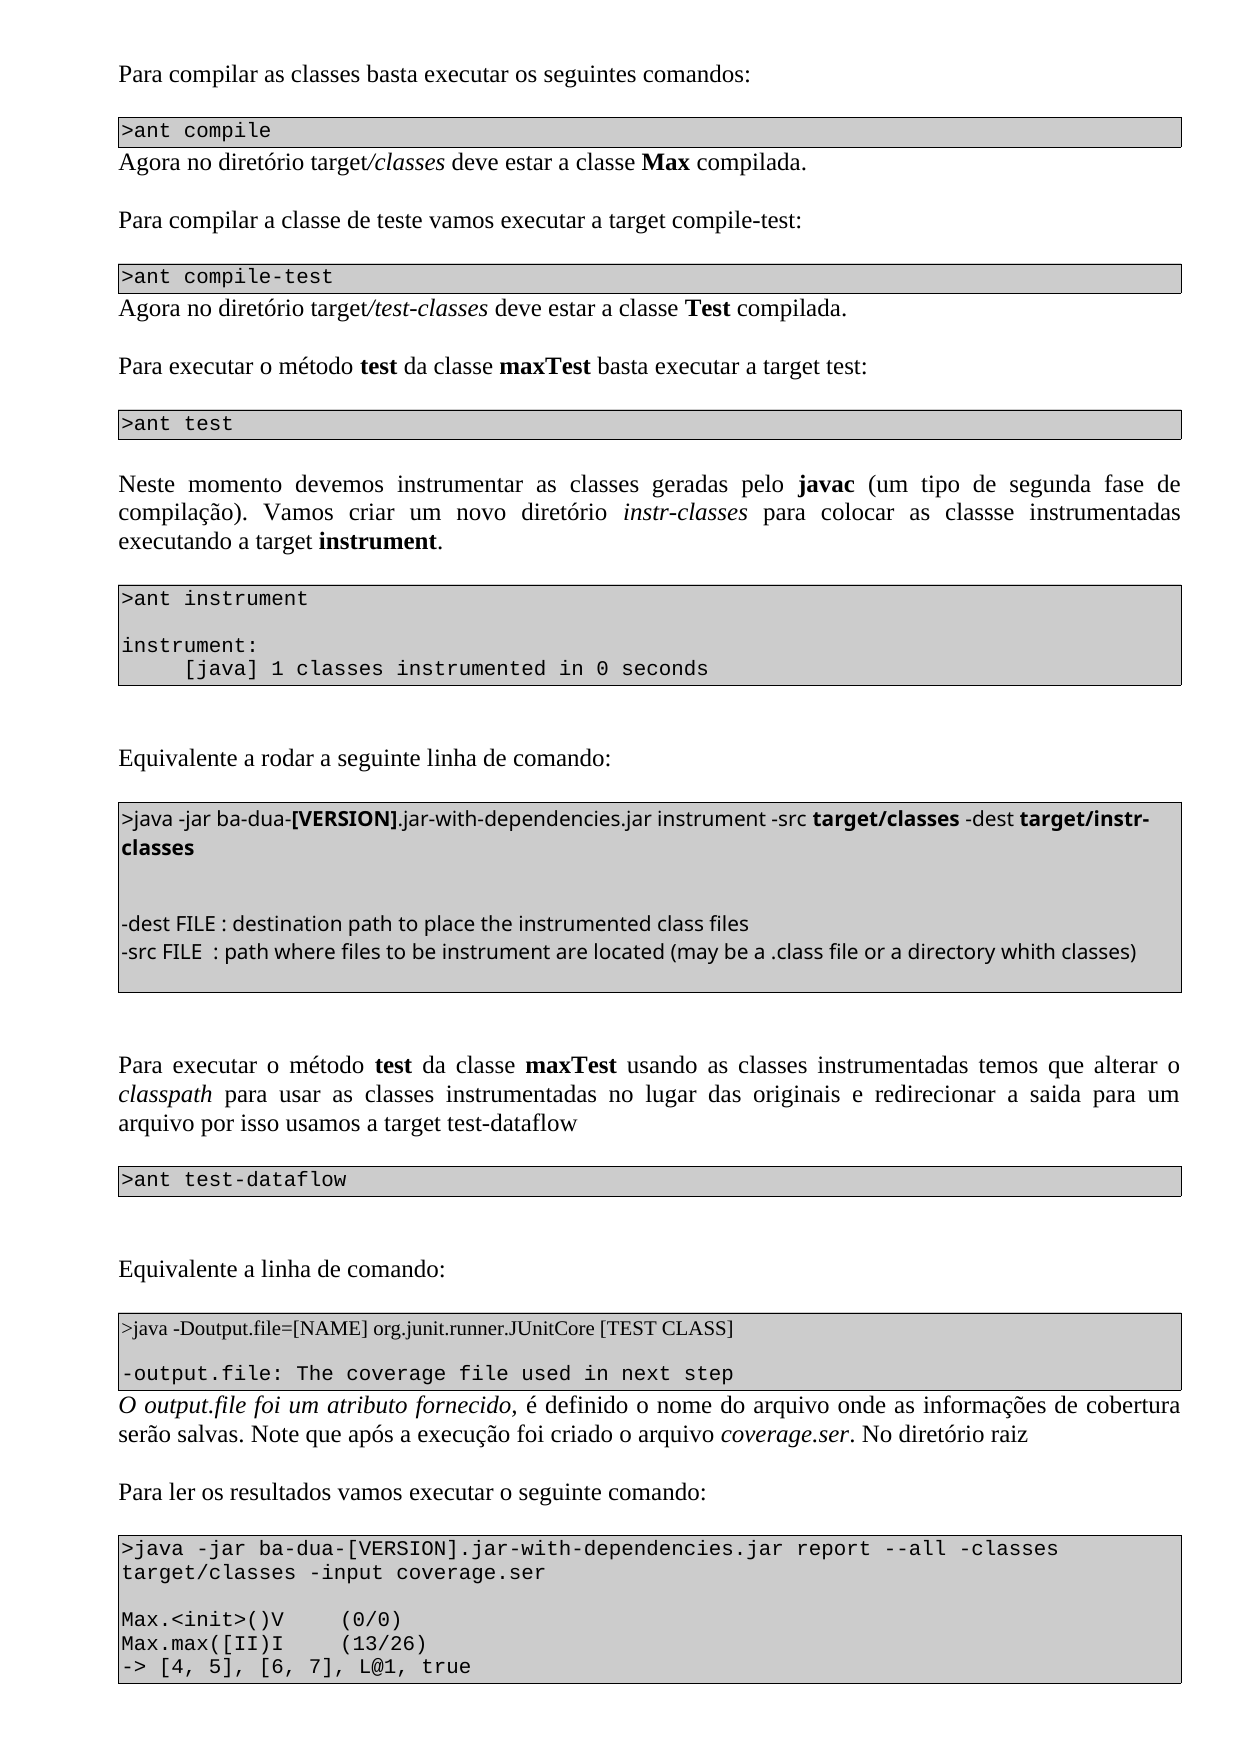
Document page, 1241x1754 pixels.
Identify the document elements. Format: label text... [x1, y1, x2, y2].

text -dest FILE : destination path to place the instrumented class files [119, 906, 1181, 934]
text Para ler os resultados vamos executar o seguinte comando: [118, 1477, 1181, 1506]
text Equivalente a rodar a seguinte linha de comando: [118, 743, 1181, 772]
text O output.file foi um atributo fornecido, é definido o nome do arquivo onde as informações de cobertura serão salvas. Note que após a execução foi criado o arquivo coverage.ser. No diretório raiz [118, 1391, 1181, 1447]
text Para executar o método test da classe maxTest basta executar a target test: [118, 351, 1181, 380]
text Para executar o método test da classe maxTest usando as classes instrumentadas temos que alterar o classpath para usar as classes instrumentadas no lugar das originais e redirecionar a saida para um arquivo por isso usamos a target test-dataflow [118, 1051, 1181, 1137]
text >ant test-dataflow [119, 1167, 1181, 1196]
text -output.file: The coverage file used in next step [119, 1360, 1181, 1390]
text Agora no diretório target/test-classes deve estar a classe Test compilada. [118, 294, 1181, 322]
text >ant test [119, 411, 1181, 439]
text Max.max([II)I (13/26) [119, 1630, 1181, 1653]
text Max.<init>()V (0/0) [119, 1606, 1181, 1630]
text >java -jar ba-dua-[VERSION].jar-with-dependencies.jar report --all -classes target/classes -input coverage.ser [119, 1536, 1181, 1582]
text -src FILE : path where files to be instrument are located (may be a .class file or a directory whith classes) [119, 934, 1181, 963]
text Equivalente a linha de comando: [118, 1254, 1181, 1283]
text Agora no diretório target/classes deve estar a classe Max compilada. [118, 148, 1181, 176]
text Para compilar a classe de teste vamos executar a target compile-test: [118, 205, 1181, 234]
text >ant instrument [119, 586, 1181, 608]
text >java -Doutput.file=[NAME] org.junit.runner.JUnitCore [TEST CLASS] [119, 1314, 1181, 1337]
text >java -jar ba-dua-[VERSION].jar-with-dependencies.jar instrument -src target/classes -dest target/instr-classes [119, 803, 1181, 858]
text >ant compile-test [119, 265, 1181, 293]
text -> [4, 5], [6, 7], L@1, true [119, 1653, 1181, 1683]
text [java] 1 classes instrumented in 0 seconds [119, 655, 1181, 685]
text Para compilar as classes basta executar os seguintes comandos: [118, 59, 1181, 88]
text >ant compile [119, 118, 1181, 147]
text Neste momento devemos instrumentar as classes geradas pelo javac (um tipo de segunda fase de compilação). Vamos criar um novo diretório instr-classes para colocar as classse instrumentadas executando a target instrument. [118, 469, 1181, 555]
text instrument: [119, 632, 1181, 655]
